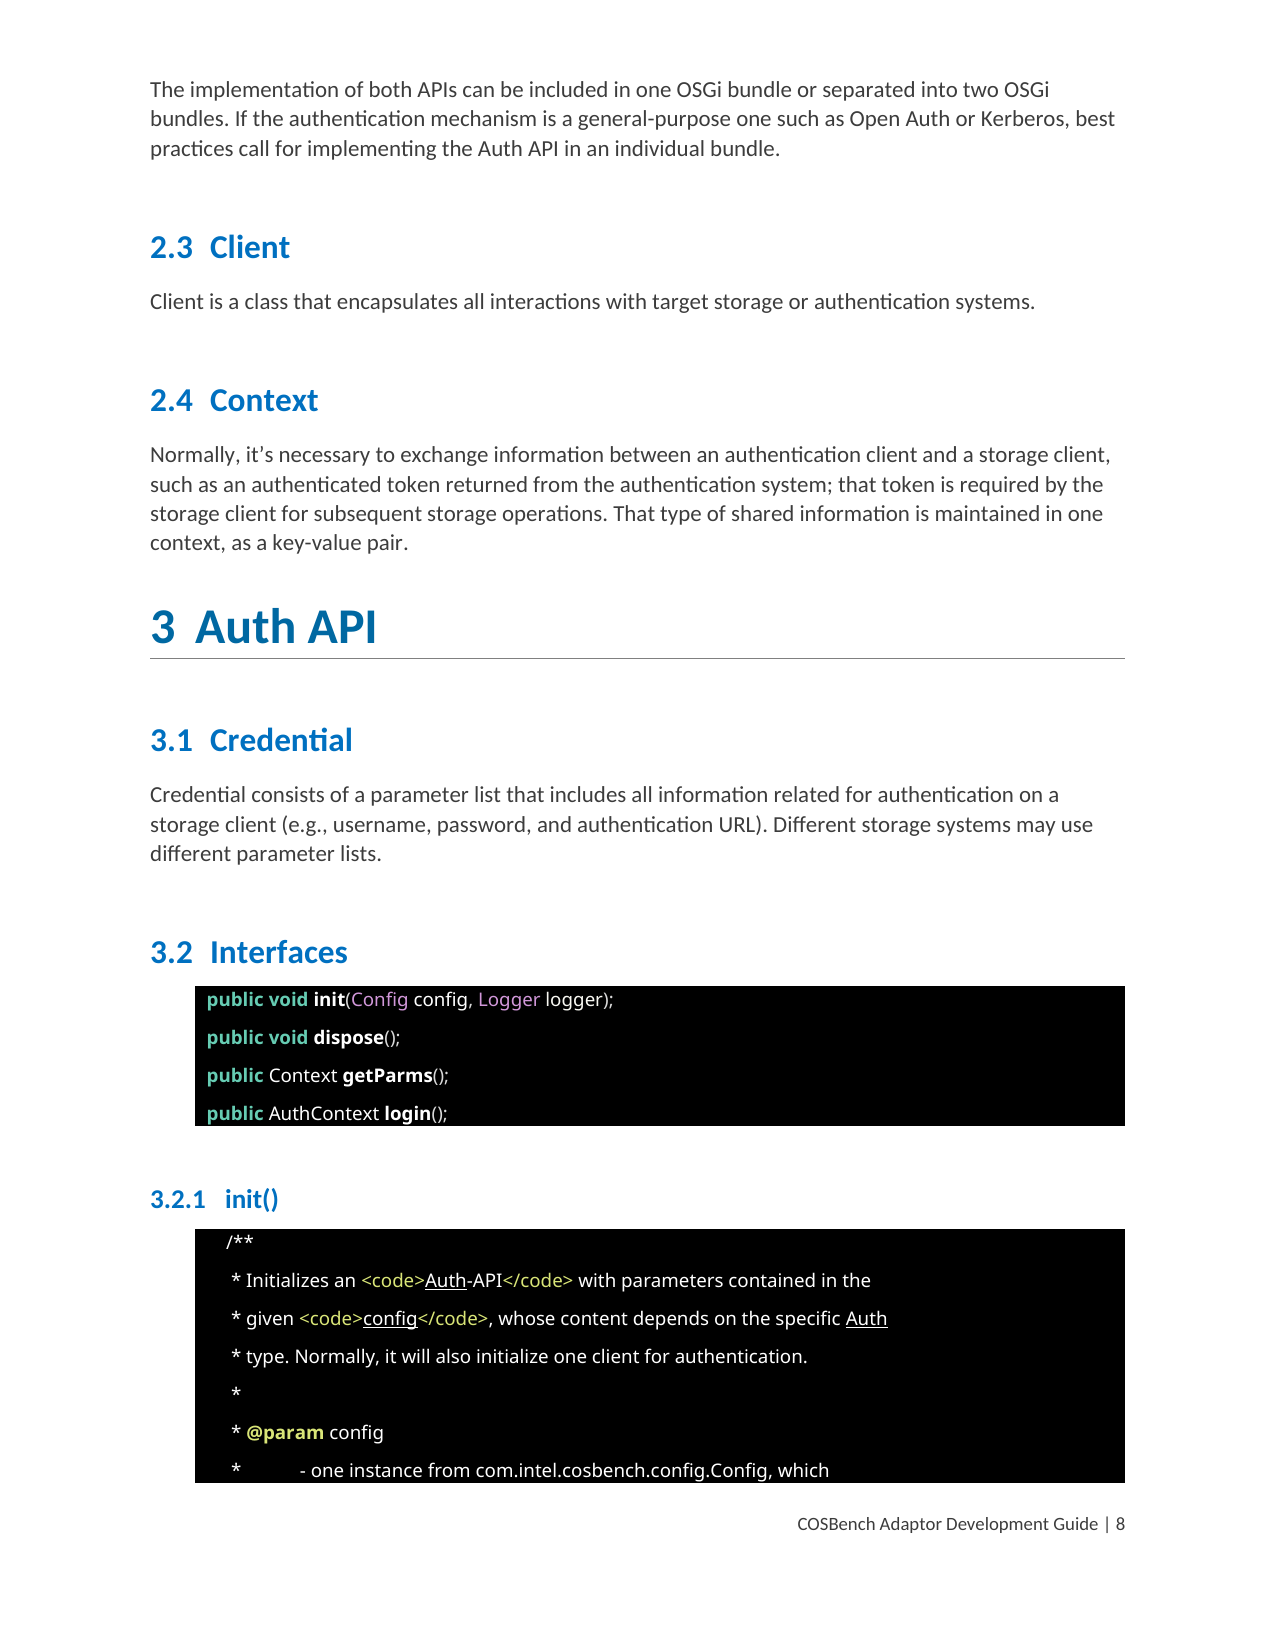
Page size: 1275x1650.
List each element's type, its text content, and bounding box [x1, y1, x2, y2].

text public void init(Config config, Logger logger); [198, 986, 1125, 1012]
text * @param config [198, 1419, 1125, 1445]
text Normally, it’s necessary to exchange information between an authentication client and a storage client, such as an authenticated token returned from the authentication system; that token is required by the storage client for subsequent storage operations. That type of shared information is maintained in one context, as a key-value pair. [150, 440, 1125, 557]
text Credential consists of a parameter list that includes all information related for authentication on a storage client (e.g., username, password, and authentication URL). Different storage systems may use different parameter lists. [150, 780, 1125, 867]
text public AuthContext login(); [198, 1100, 1125, 1126]
text public Context getParms(); [198, 1062, 1125, 1088]
subtitle Client [150, 226, 1125, 266]
text public void dispose(); [198, 1024, 1125, 1050]
subtitle init() [150, 1182, 1125, 1215]
subtitle Context [150, 379, 1125, 420]
text The implementation of both APIs can be included in one OSGi bundle or separated into two OSGi bundles. If the authentication mechanism is a general-purpose one such as Open Auth or Kerberos, best practices call for implementing the Auth API in an individual bundle. [150, 75, 1125, 162]
text Client is a class that encapsulates all interactions with target storage or authentication systems. [150, 287, 1125, 315]
text * given <code>config</code>, whose content depends on the specific Auth [198, 1305, 1125, 1331]
text /** [198, 1229, 1125, 1254]
text * - one instance from com.intel.cosbench.config.Config, which [198, 1457, 1125, 1483]
text * type. Normally, it will also initialize one client for authentication. [198, 1343, 1125, 1369]
text * [198, 1381, 1125, 1407]
subtitle Credential [150, 719, 1125, 759]
text * Initializes an <code>Auth-API</code> with parameters contained in the [198, 1267, 1125, 1293]
subtitle Interfaces [150, 931, 1125, 972]
subtitle Auth API [150, 595, 1125, 658]
